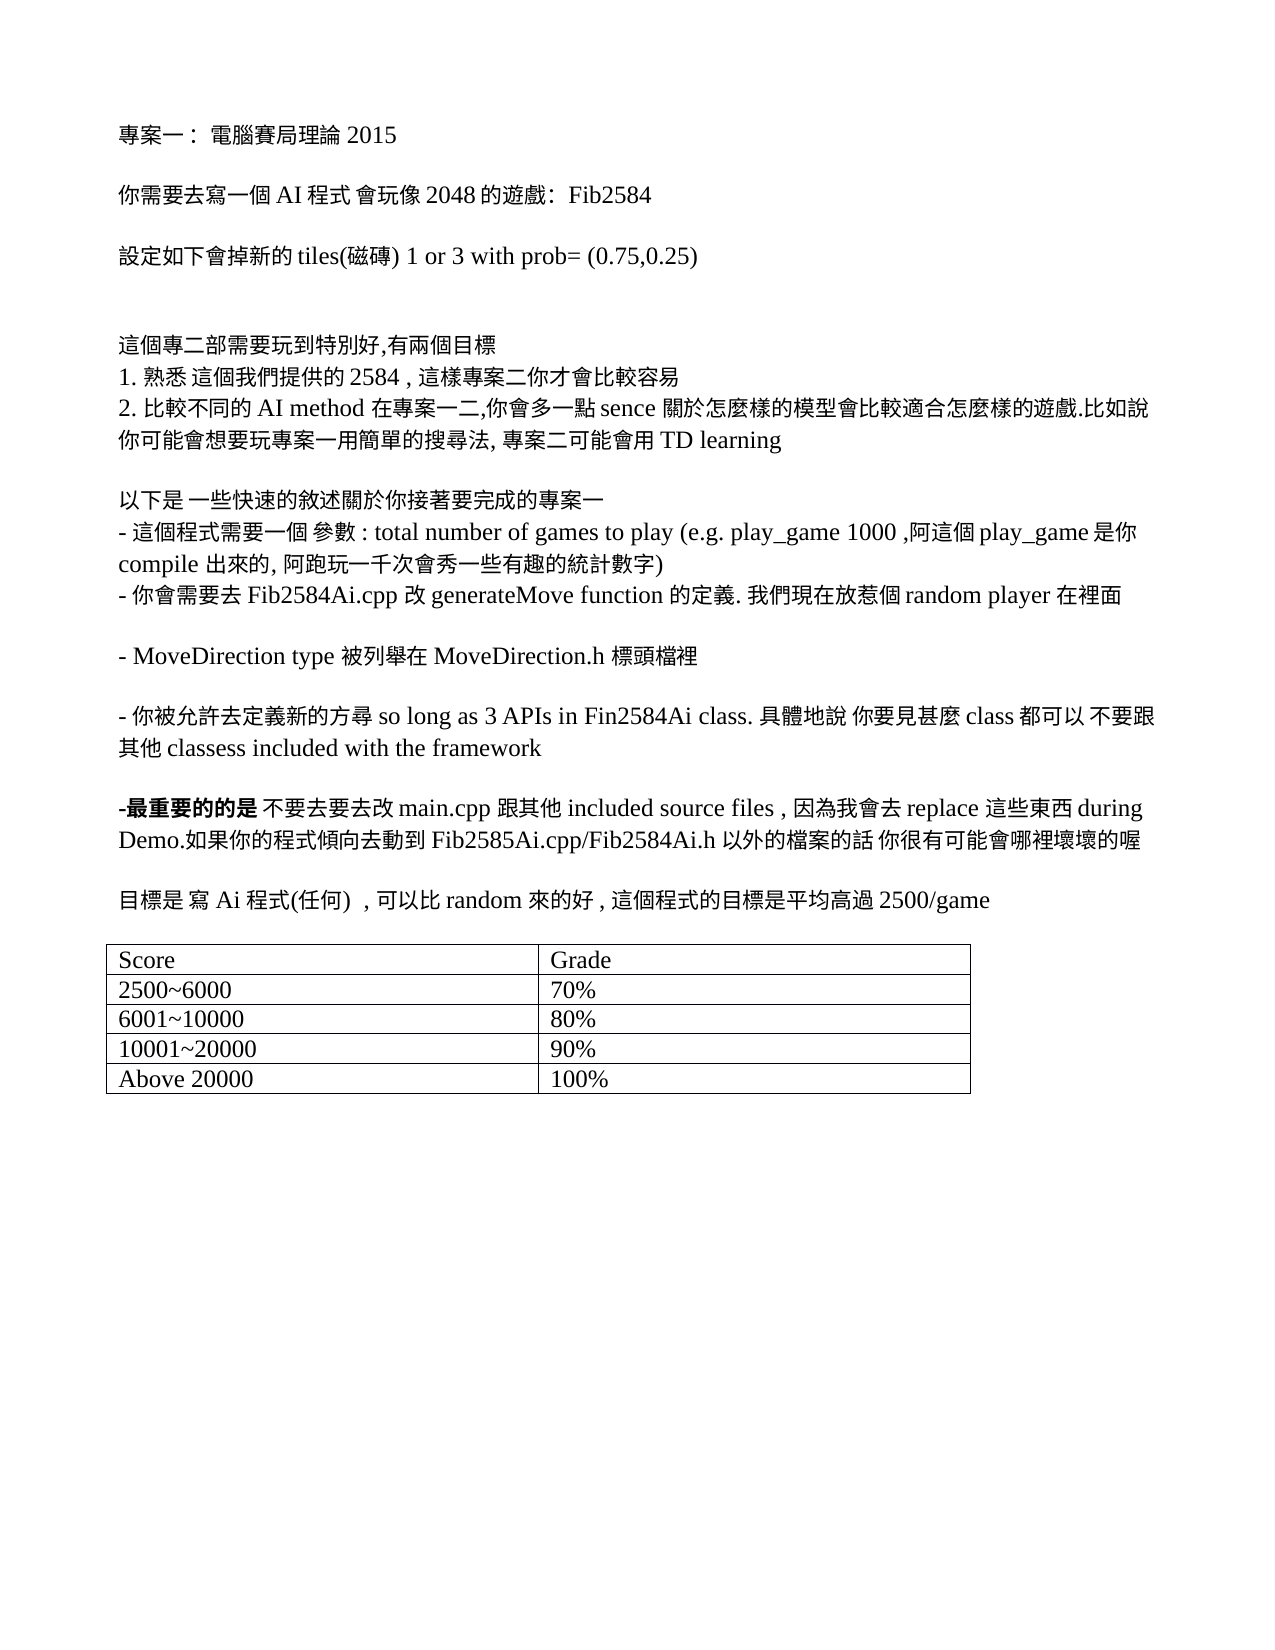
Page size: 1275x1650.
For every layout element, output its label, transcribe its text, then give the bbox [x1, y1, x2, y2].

table_cell Above 20000 [107, 1064, 538, 1093]
table_cell 100% [539, 1064, 970, 1093]
text -最重要的的是 不要去要去改main.cpp 跟其他 included source files , 因為我會去replace 這些東西 during Demo.如果你的程式傾向去動到 Fib2585Ai.cpp/Fib2584Ai.h以外的檔案的話 你很有可能會哪裡壞壞的喔 [118, 791, 1157, 855]
text 2. 比較不同的AI method 在專案一二,你會多一點sence 關於怎麼樣的模型會比較適合怎麼樣的遊戲.比如說你可能會想要玩專案一用簡單的搜尋法, 專案二可能會用TD learning [118, 391, 1157, 455]
table_header Grade [539, 945, 970, 974]
text 這個專二部需要玩到特別好,有兩個目標 [118, 328, 1157, 360]
text - MoveDirection type 被列舉在 MoveDirection.h 標頭檔裡 [118, 639, 1157, 671]
text - 你會需要去 Fib2584Ai.cpp 改 generateMove function 的定義. 我們現在放惹個random player 在裡面 [118, 578, 1157, 610]
text - 這個程式需要一個 參數 : total number of games to play (e.g. play_game 1000 ,阿這個play_game是你 compile 出來的, 阿跑玩一千次會秀一些有趣的統計數字) [118, 515, 1157, 578]
text 以下是 一些快速的敘述關於你接著要完成的專案一 [118, 483, 1157, 515]
text 你需要去寫一個AI程式 會玩像2048的遊戲：Fib2584 [118, 178, 1157, 210]
text 專案一 ：電腦賽局理論 2015 [118, 118, 1157, 150]
table_cell 70% [539, 975, 970, 1003]
table_header Score [107, 945, 538, 974]
table_cell 6001~10000 [107, 1005, 538, 1033]
table_cell 2500~6000 [107, 975, 538, 1003]
table_cell 80% [539, 1005, 970, 1033]
table_cell 10001~20000 [107, 1034, 538, 1063]
text 目標是 寫 Ai 程式(任何) , 可以比random 來的好 , 這個程式的目標是平均高過 2500/game [118, 883, 1157, 915]
text 1. 熟悉 這個我們提供的2584 , 這樣專案二你才會比較容易 [118, 360, 1157, 391]
table_cell 90% [539, 1034, 970, 1063]
text 設定如下會掉新的tiles(磁磚) 1 or 3 with prob= (0.75,0.25) [118, 239, 1157, 271]
text - 你被允許去定義新的方尋 so long as 3 APIs in Fin2584Ai class. 具體地說 你要見甚麼class都可以 不要跟其他 classess included with the framework [118, 699, 1157, 763]
